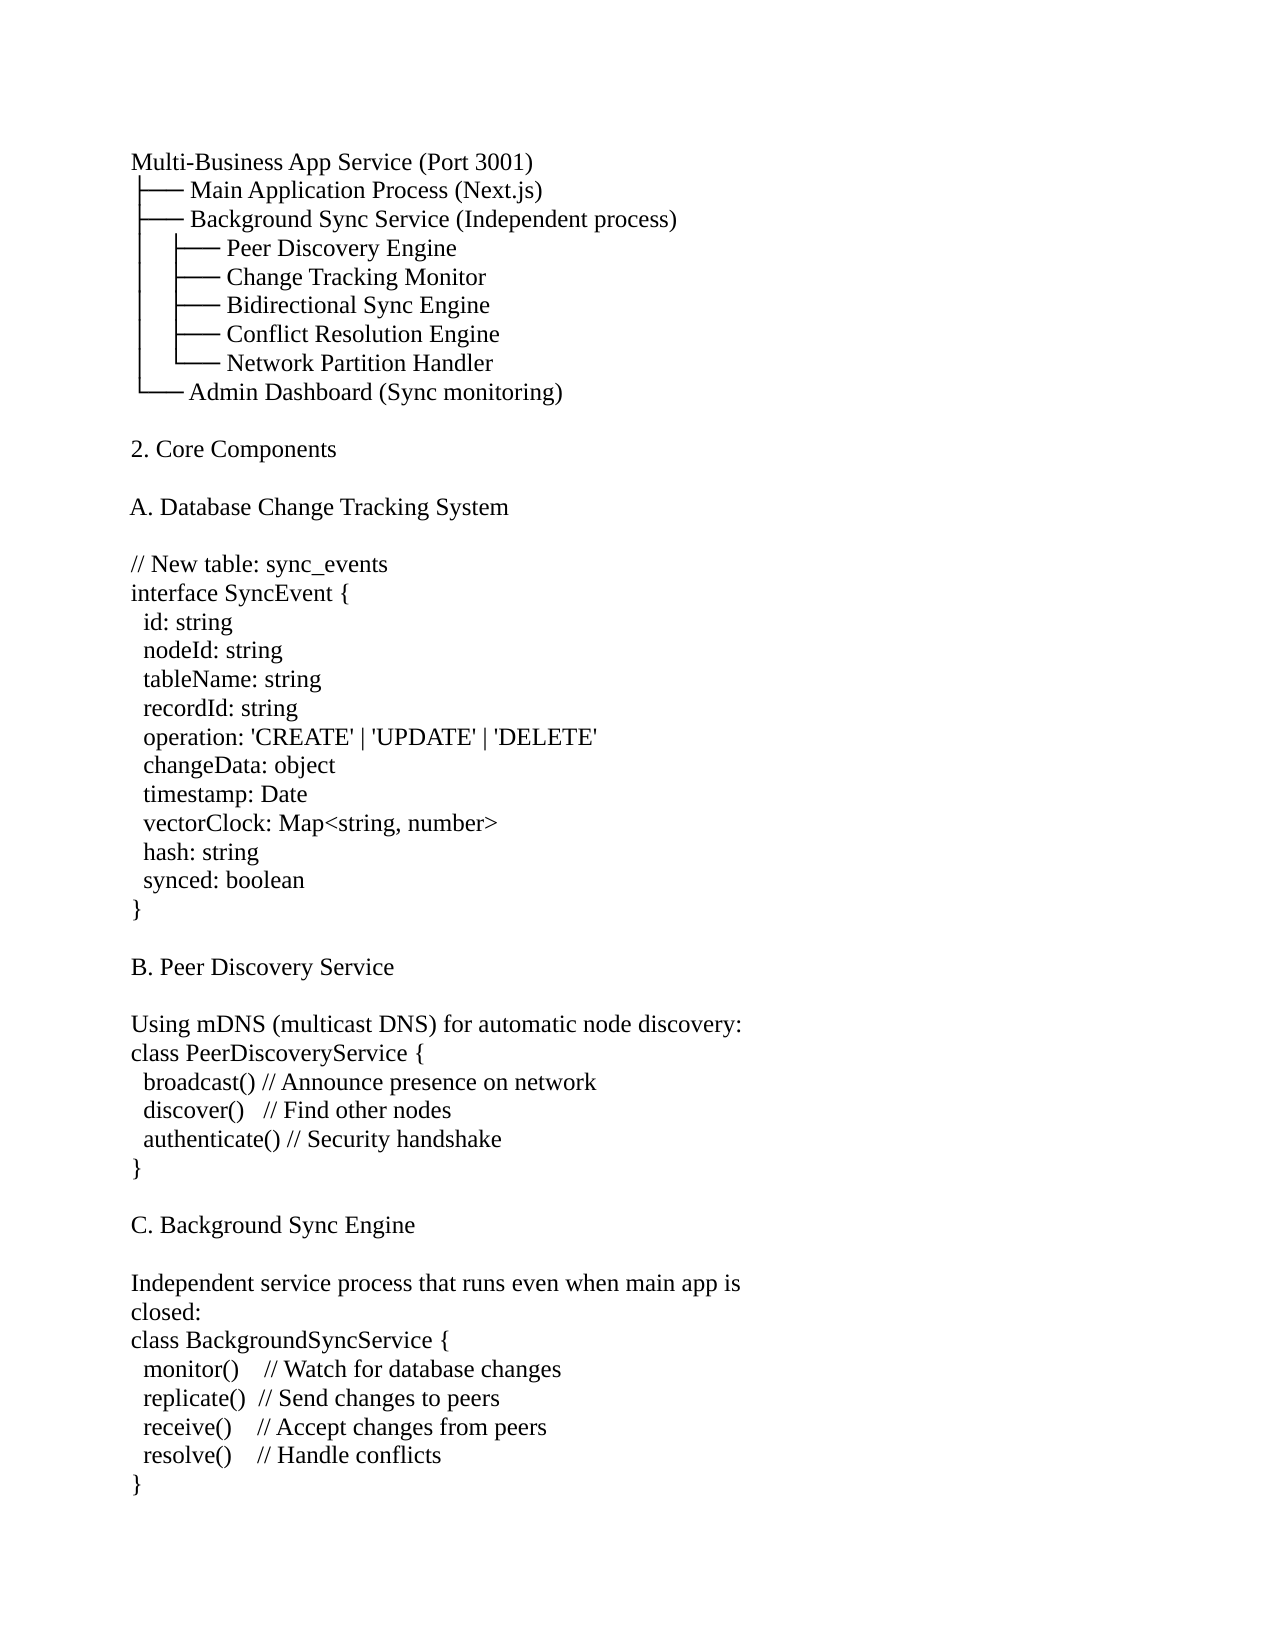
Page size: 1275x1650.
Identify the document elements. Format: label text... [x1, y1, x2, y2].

text │ ├── Conflict Resolution Engine [140, 319, 175, 348]
text timestamp: Date [118, 779, 1157, 808]
text class BackgroundSyncService { [118, 1326, 1157, 1354]
text ├── Main Application Process (Next.js) [140, 176, 1157, 204]
text Multi-Business App Service (Port 3001) [118, 147, 1157, 176]
text │ ├── Conflict Resolution Engine [177, 319, 1157, 348]
text discover() // Find other nodes [118, 1096, 1157, 1124]
text class PeerDiscoveryService { [118, 1038, 1157, 1067]
text broadcast() // Announce presence on network [118, 1067, 1157, 1096]
text │ ├── Peer Discovery Engine [140, 233, 175, 262]
text // New table: sync_events [118, 549, 1157, 578]
text } [118, 1153, 1157, 1182]
text operation: 'CREATE' | 'UPDATE' | 'DELETE' [118, 722, 1157, 751]
text resolve() // Handle conflicts [118, 1441, 1157, 1469]
text } [118, 894, 1157, 923]
text vectorClock: Map<string, number> [118, 808, 1157, 837]
text C. Background Sync Engine [118, 1211, 1157, 1239]
text receive() // Accept changes from peers [118, 1412, 1157, 1441]
text Independent service process that runs even when main app is [118, 1268, 1157, 1297]
text replicate() // Send changes to peers [118, 1383, 1157, 1412]
text │ ├── Bidirectional Sync Engine [140, 291, 175, 319]
text ├── Background Sync Service (Independent process) [140, 204, 1157, 233]
text │ ├── Peer Discovery Engine [118, 233, 138, 262]
text authenticate() // Security handshake [118, 1124, 1157, 1153]
text A. Database Change Tracking System [118, 492, 1157, 521]
text │ ├── Change Tracking Monitor [140, 262, 175, 291]
text tableName: string [118, 664, 1157, 693]
text │ └── Network Partition Handler [140, 348, 1157, 377]
text └── Admin Dashboard (Sync monitoring) [118, 377, 1157, 406]
text Using mDNS (multicast DNS) for automatic node discovery: [118, 1009, 1157, 1038]
text closed: [118, 1297, 1157, 1326]
text │ ├── Change Tracking Monitor [177, 262, 1157, 291]
text synced: boolean [118, 866, 1157, 894]
text id: string [118, 607, 1157, 636]
text changeData: object [118, 751, 1157, 779]
text B. Peer Discovery Service [118, 952, 1157, 981]
text │ ├── Peer Discovery Engine [177, 233, 1157, 262]
text │ ├── Bidirectional Sync Engine [177, 291, 1157, 319]
text interface SyncEvent { [118, 578, 1157, 607]
text │ ├── Change Tracking Monitor [118, 262, 138, 291]
text recordId: string [118, 693, 1157, 722]
text nodeId: string [118, 636, 1157, 664]
text 2. Core Components [118, 434, 1157, 463]
text monitor() // Watch for database changes [118, 1354, 1157, 1383]
text } [118, 1469, 1157, 1498]
text hash: string [118, 837, 1157, 866]
